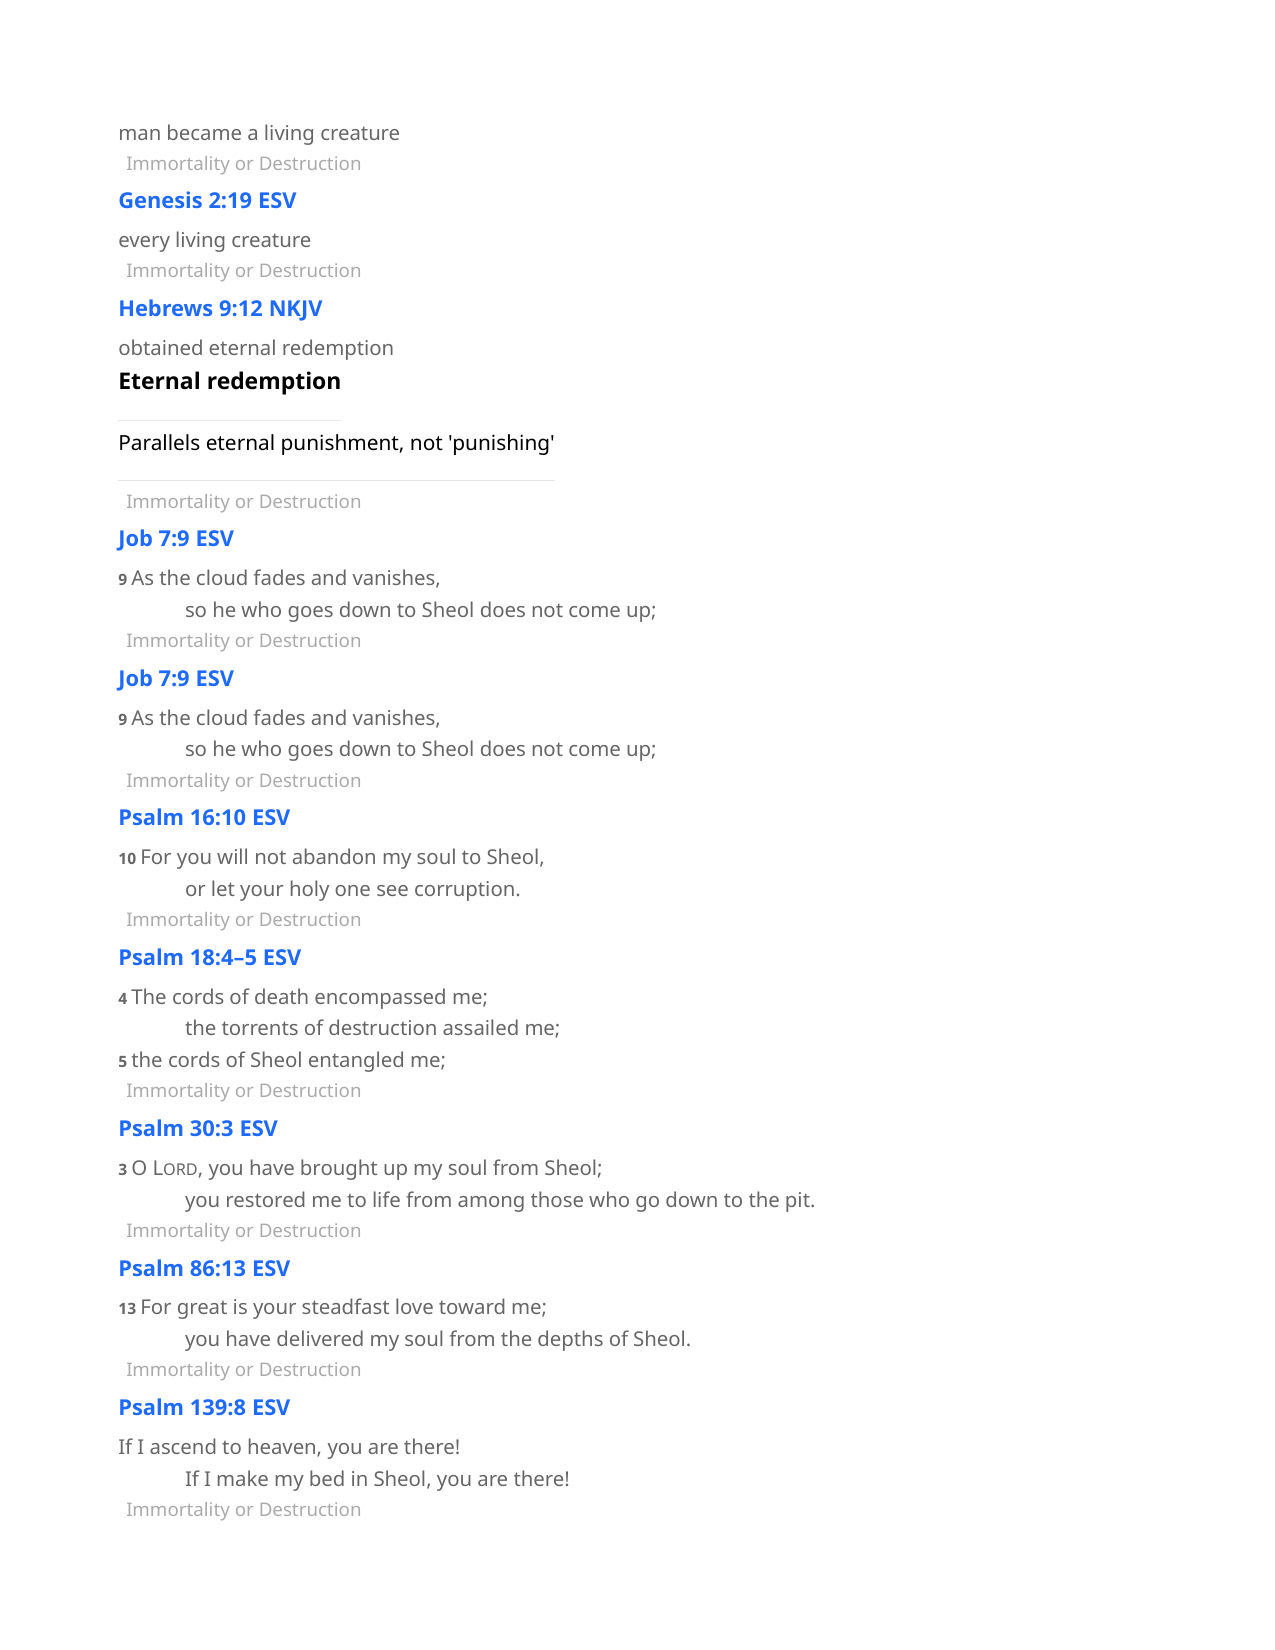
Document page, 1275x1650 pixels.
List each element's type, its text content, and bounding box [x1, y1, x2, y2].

text 10 For you will not abandon my soul to Sheol, [118, 843, 1157, 871]
text Immortality or Destruction [126, 258, 1149, 283]
text so he who goes down to Sheol does not come up; [185, 735, 1157, 763]
text Immortality or Destruction [126, 1217, 1149, 1243]
text Immortality or Destruction [126, 906, 1149, 932]
text 5 the cords of Sheol entangled me; [118, 1046, 1157, 1073]
text you restored me to life from among those who go down to the pit. [185, 1185, 1157, 1213]
text Immortality or Destruction [126, 767, 1149, 792]
text so he who goes down to Sheol does not come up; [185, 596, 1157, 623]
text Immortality or Destruction [126, 1357, 1149, 1382]
text 4 The cords of death encompassed me; [118, 982, 1157, 1010]
text Psalm 86:13 ESV [118, 1253, 1157, 1282]
text 3 O Lord, you have brought up my soul from Sheol; [118, 1153, 1157, 1181]
text or let your holy one see corruption. [185, 874, 1157, 902]
text obtained eternal redemption [118, 333, 1157, 361]
text man became a living creature [118, 118, 1157, 146]
text Psalm 139:8 ESV [118, 1392, 1157, 1422]
text Immortality or Destruction [126, 150, 1149, 175]
text Immortality or Destruction [126, 488, 1149, 513]
text Psalm 18:4–5 ESV [118, 942, 1157, 972]
text Eternal redemption [118, 365, 1157, 420]
text 13 For great is your steadfast love toward me; [118, 1293, 1157, 1321]
text If I ascend to heaven, you are there! [118, 1432, 1157, 1460]
text Hebrews 9:12 NKJV [118, 293, 1157, 323]
text Psalm 30:3 ESV [118, 1113, 1157, 1143]
text Genesis 2:19 ESV [118, 185, 1157, 215]
text Immortality or Destruction [126, 1496, 1149, 1522]
text Immortality or Destruction [126, 1078, 1149, 1103]
text every living creature [118, 226, 1157, 253]
text you have delivered my soul from the depths of Sheol. [185, 1325, 1157, 1352]
text Job 7:9 ESV [118, 523, 1157, 553]
text Job 7:9 ESV [118, 663, 1157, 693]
text Immortality or Destruction [126, 627, 1149, 653]
text Psalm 16:10 ESV [118, 802, 1157, 832]
text 9 As the cloud fades and vanishes, [118, 564, 1157, 592]
text 9 As the cloud fades and vanishes, [118, 703, 1157, 731]
text If I make my bed in Sheol, you are there! [185, 1464, 1157, 1492]
text Parallels eternal punishment, not 'punishing' [118, 428, 1157, 480]
text the torrents of destruction assailed me; [185, 1014, 1157, 1042]
